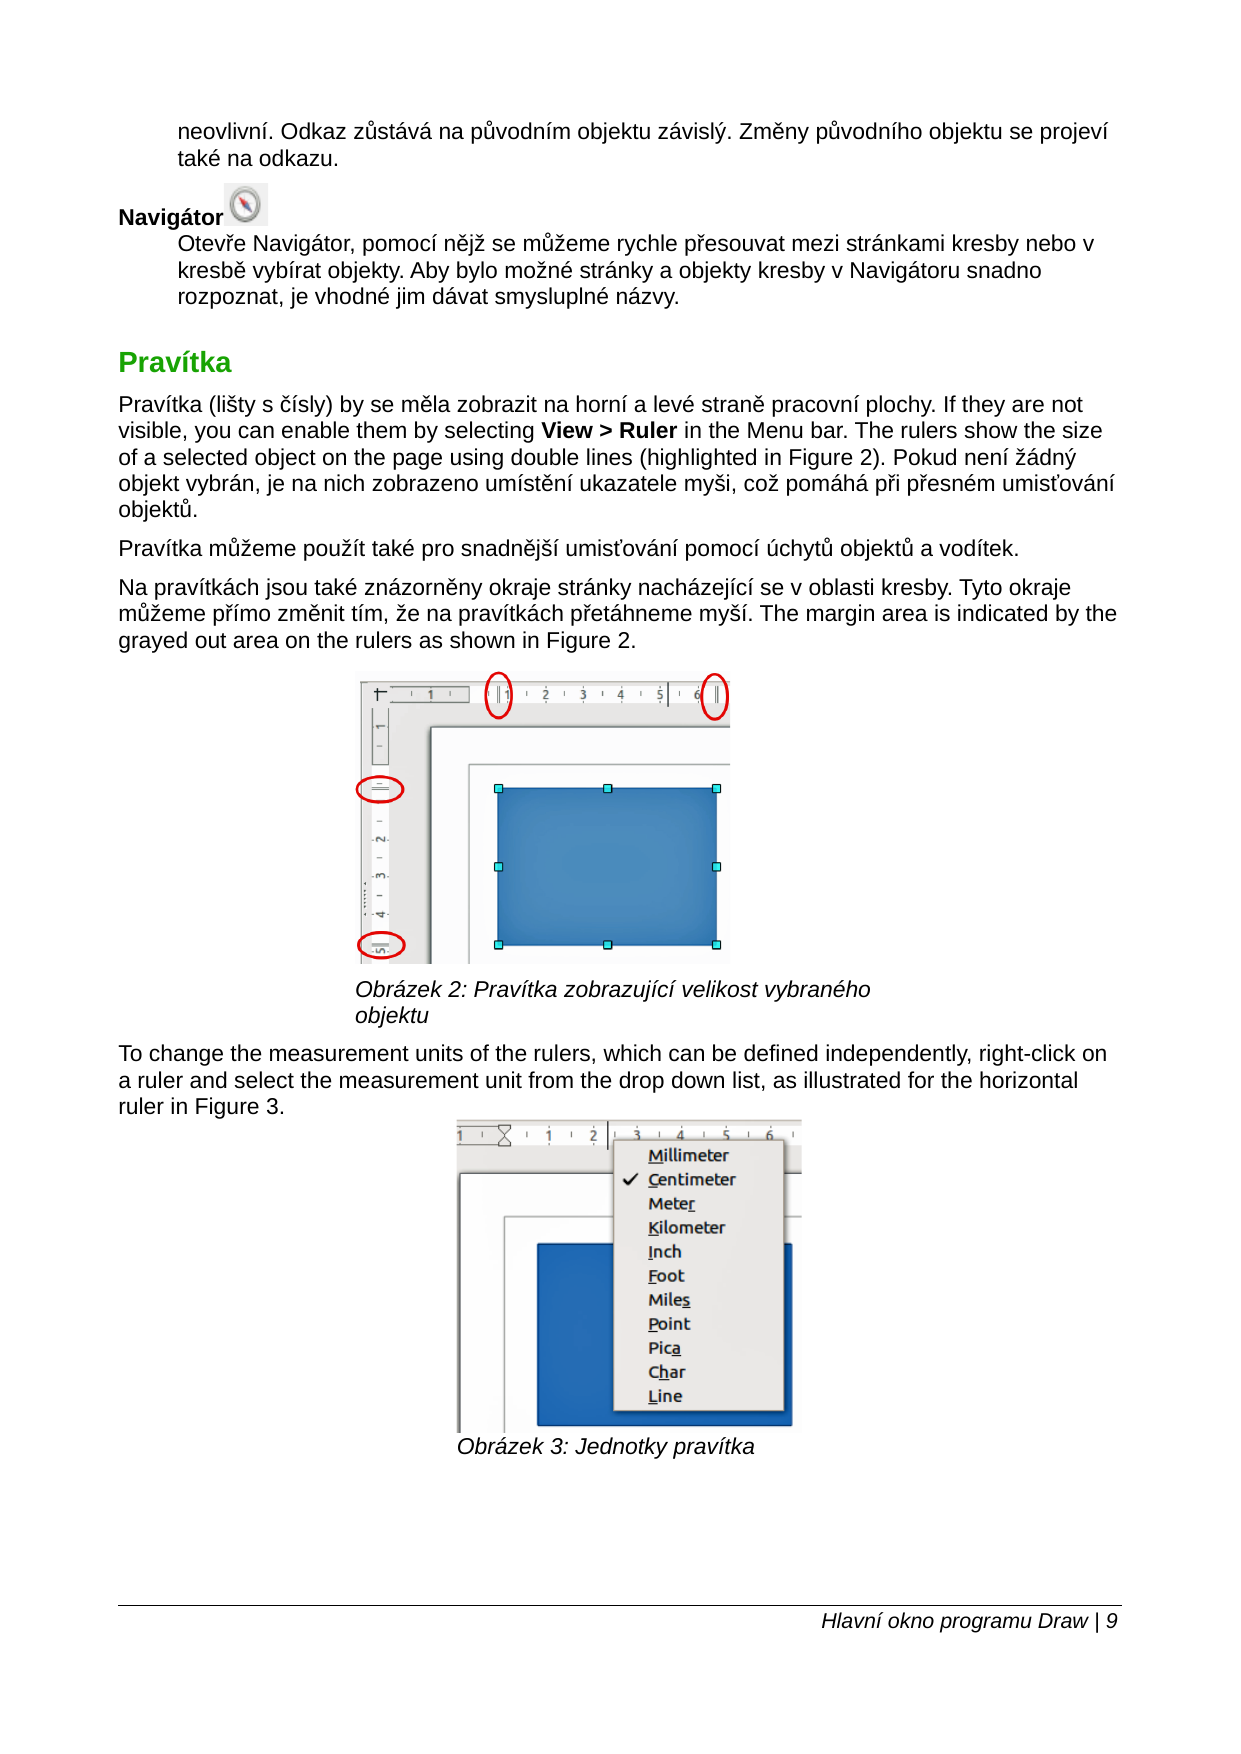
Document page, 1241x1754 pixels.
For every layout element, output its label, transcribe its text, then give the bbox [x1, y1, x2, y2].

text Pravítka můžeme použít také pro snadnější umisťování pomocí úchytů objektů a vodítek. [118, 535, 1122, 561]
text Obrázek 2: Pravítka zobrazující velikost vybraného objektu [355, 976, 903, 1028]
text Pravítka (lišty s čísly) by se měla zobrazit na horní a levé straně pracovní plochy. If they are not visible, you can enable them by selecting View > Ruler in the Menu bar. The rulers show the size of a selected object on the page using double lines (highlighted in Figure 2). Pokud není žádný objekt vybrán, je na nich zobrazeno umístění ukazatele myši, což pomáhá při přesném umisťování objektů. [118, 391, 1122, 522]
picture [355, 671, 730, 964]
subtitle Pravítka [118, 345, 1122, 379]
text Otevře Navigátor, pomocí nějž se můžeme rychle přesouvat mezi stránkami kresby nebo v kresbě vybírat objekty. Aby bylo možné stránky a objekty kresby v Navigátoru snadno rozpoznat, je vhodné jim dávat smysluplné názvy. [177, 230, 1122, 309]
text neovlivní. Odkaz zůstává na původním objektu závislý. Změny původního objektu se projeví také na odkazu. [177, 118, 1122, 171]
picture [456, 1119, 802, 1433]
text Navigátor [118, 183, 1122, 230]
text Obrázek 3: Jednotky pravítka [457, 1433, 802, 1459]
text To change the measurement units of the rulers, which can be defined independently, right-click on a ruler and select the measurement unit from the drop down list, as illustrated for the horizontal ruler in Figure 3. [118, 1040, 1122, 1119]
text Na pravítkách jsou také znázorněny okraje stránky nacházející se v oblasti kresby. Tyto okraje můžeme přímo změnit tím, že na pravítkách přetáhneme myší. The margin area is indicated by the grayed out area on the rulers as shown in Figure 2. [118, 574, 1122, 653]
